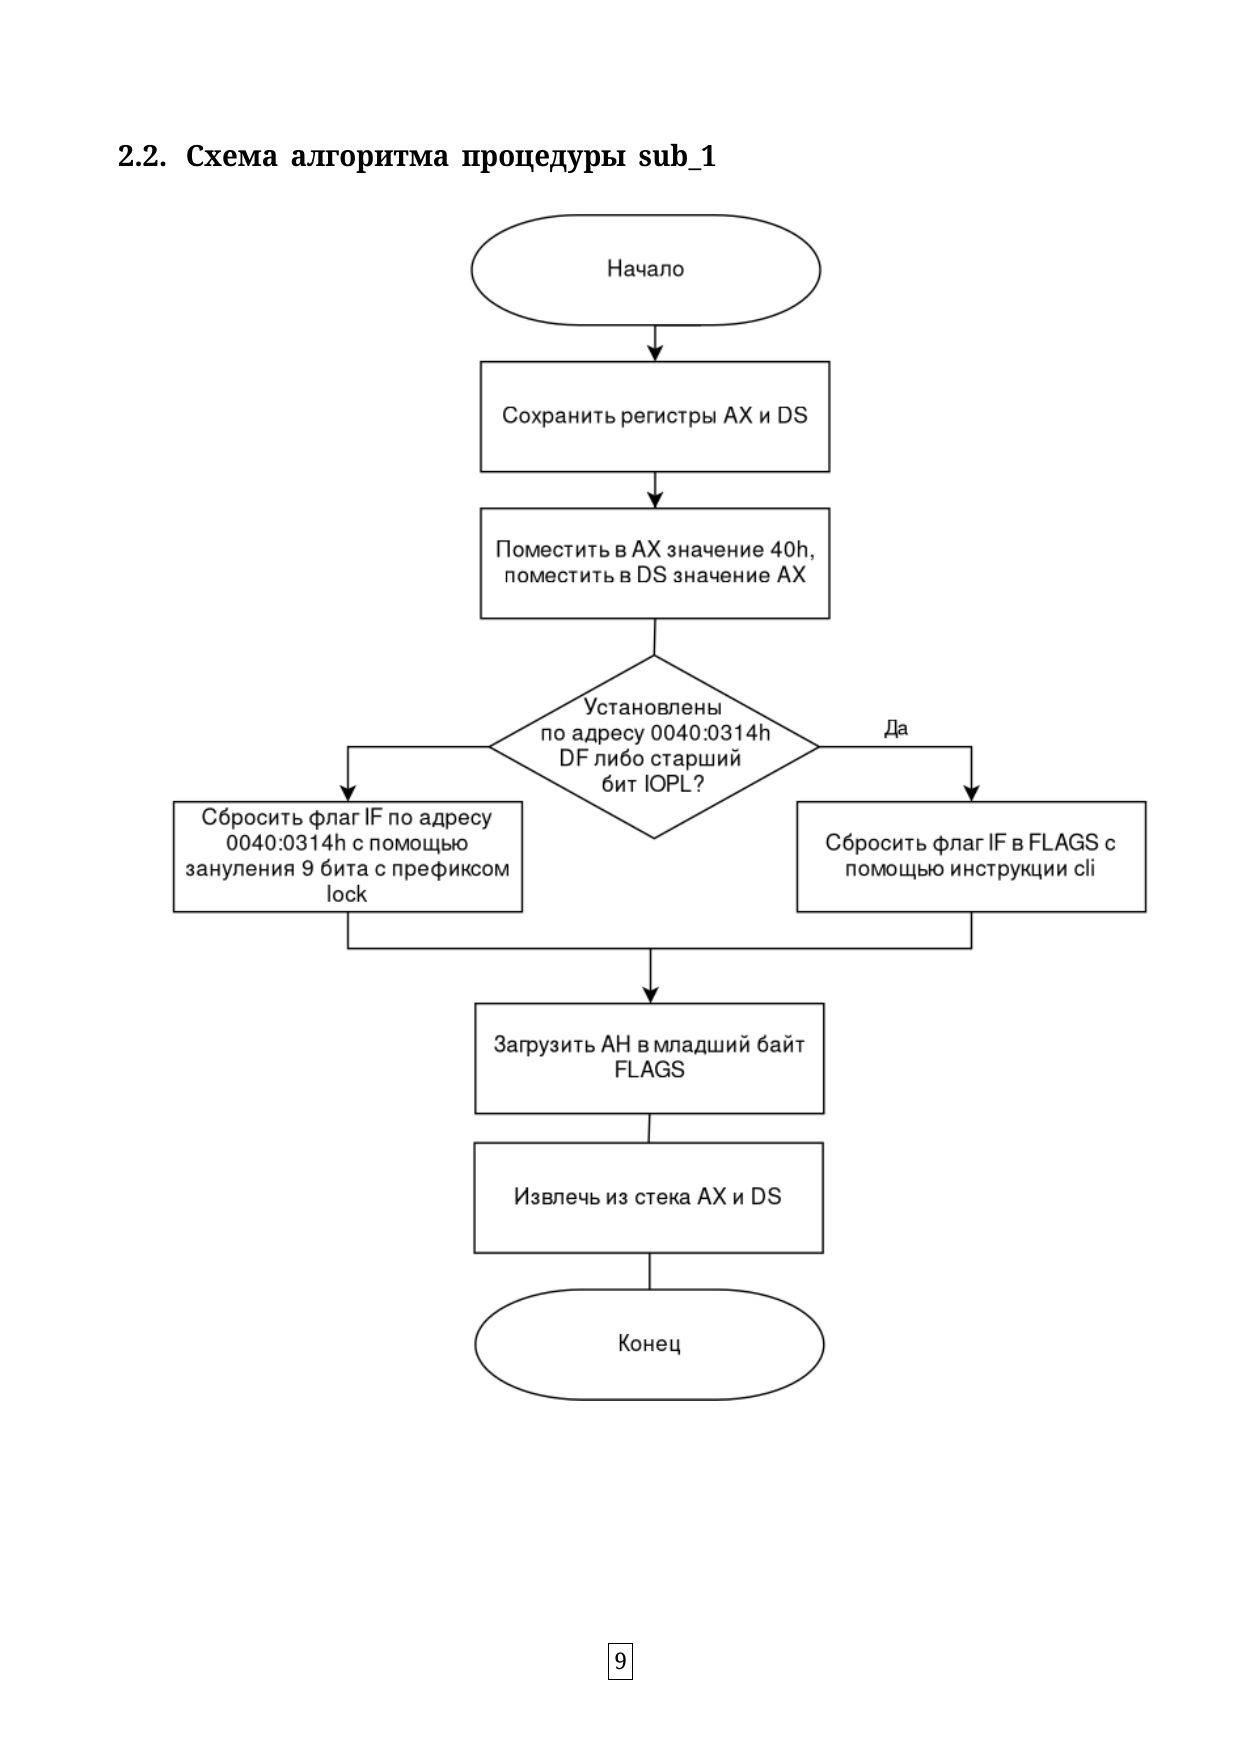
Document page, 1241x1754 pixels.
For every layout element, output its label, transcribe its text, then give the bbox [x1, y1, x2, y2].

list Схема алгоритма процедуры sub_1 [118, 135, 1178, 175]
picture [75, 175, 1178, 1401]
